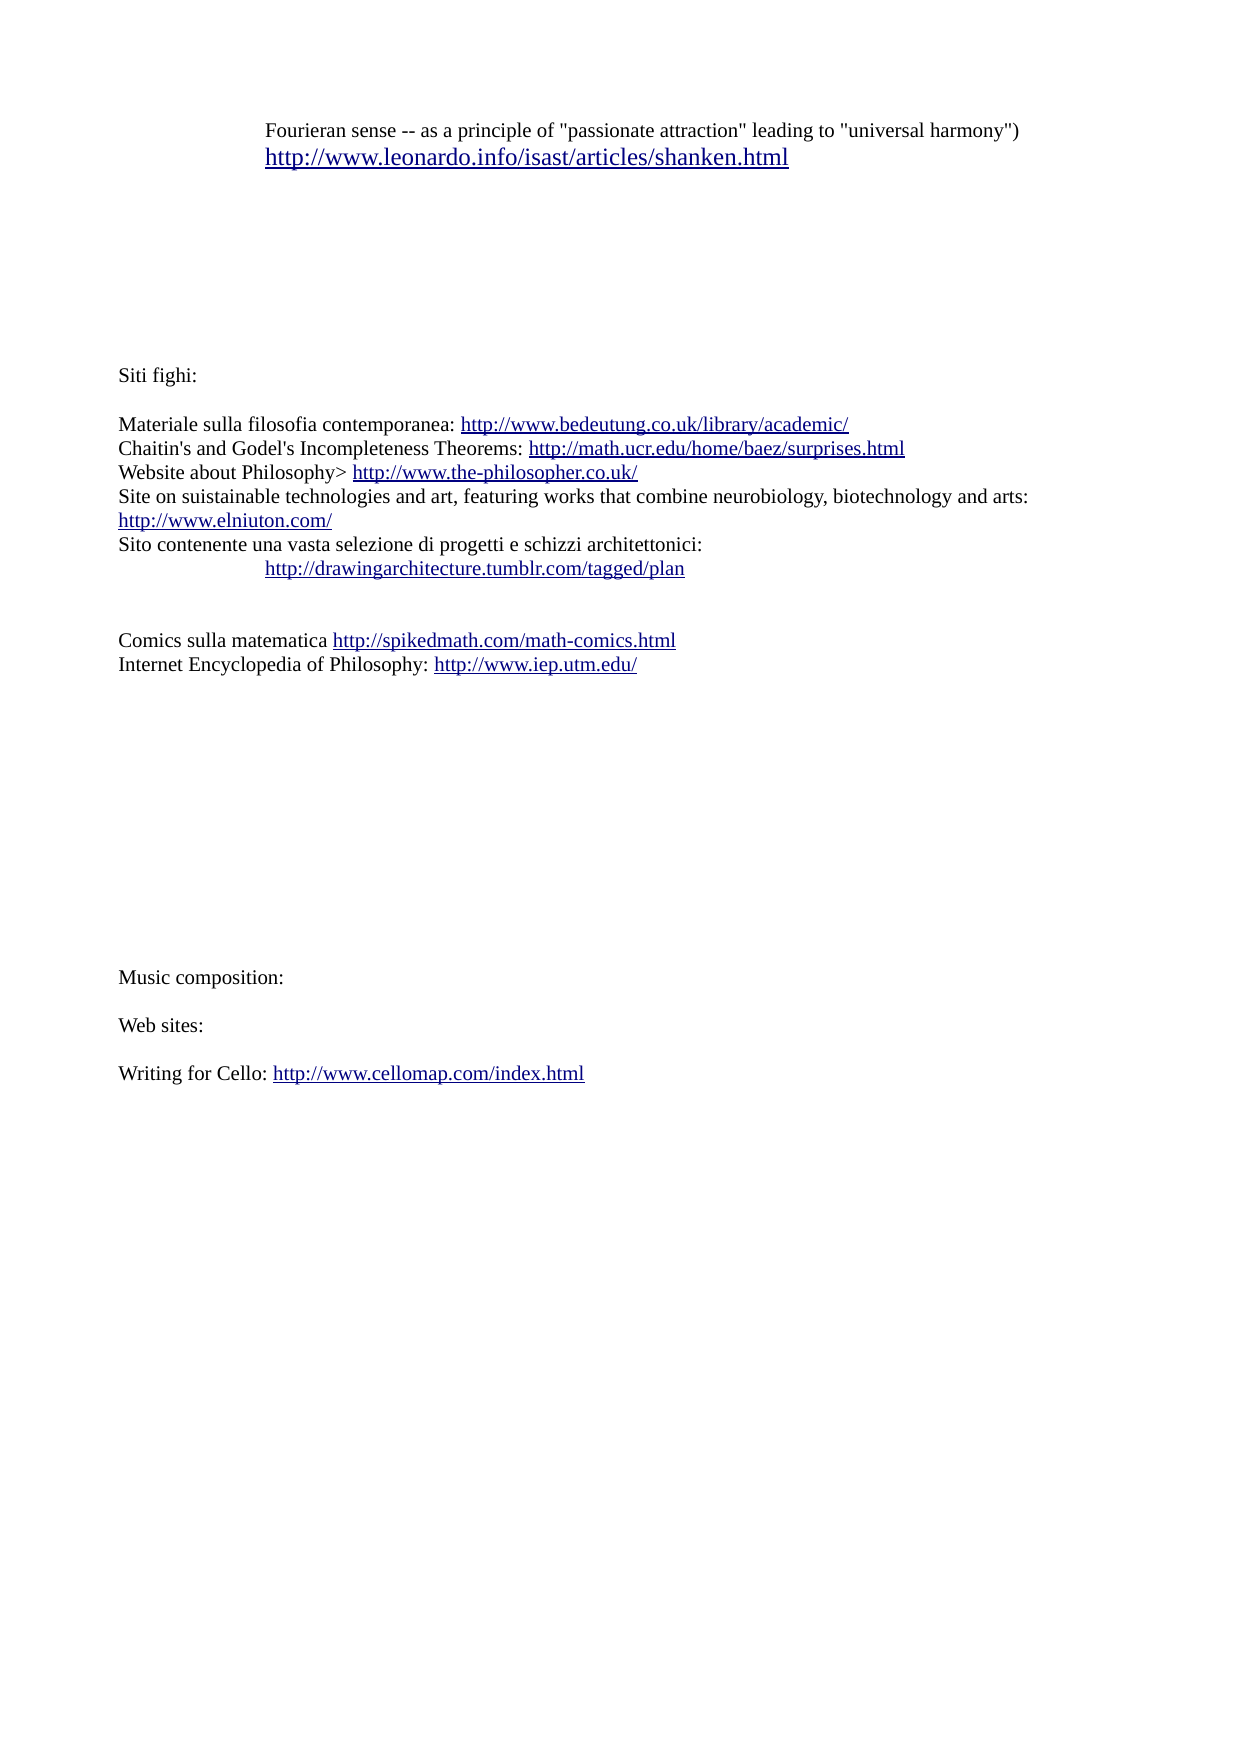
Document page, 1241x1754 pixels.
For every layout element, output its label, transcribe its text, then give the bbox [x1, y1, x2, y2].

text Sito contenente una vasta selezione di progetti e schizzi architettonici: http://drawingarchitecture.tumblr.com/tagged/plan [118, 532, 1122, 580]
text Site on suistainable technologies and art, featuring works that combine neurobiology, biotechnology and arts: http://www.elniuton.com/ [118, 484, 1122, 532]
text Music composition: [118, 965, 1122, 989]
text Comics sulla matematica http://spikedmath.com/math-comics.html [118, 628, 1122, 652]
text Internet Encyclopedia of Philosophy: http://www.iep.utm.edu/ [118, 652, 1122, 676]
text Writing for Cello: http://www.cellomap.com/index.html [118, 1061, 1122, 1085]
text Siti fighi: [118, 363, 1122, 387]
text Materiale sulla filosofia contemporanea: http://www.bedeutung.co.uk/library/academic/ [118, 412, 1122, 436]
text Chaitin's and Godel's Incompleteness Theorems: http://math.ucr.edu/home/baez/surprises.html [118, 436, 1122, 460]
text Fourieran sense -- as a principle of "passionate attraction" leading to "universal harmony") http://www.leonardo.info/isast/articles/shanken.html [118, 118, 1122, 171]
text Web sites: [118, 1013, 1122, 1037]
text Website about Philosophy> http://www.the-philosopher.co.uk/ [118, 460, 1122, 484]
